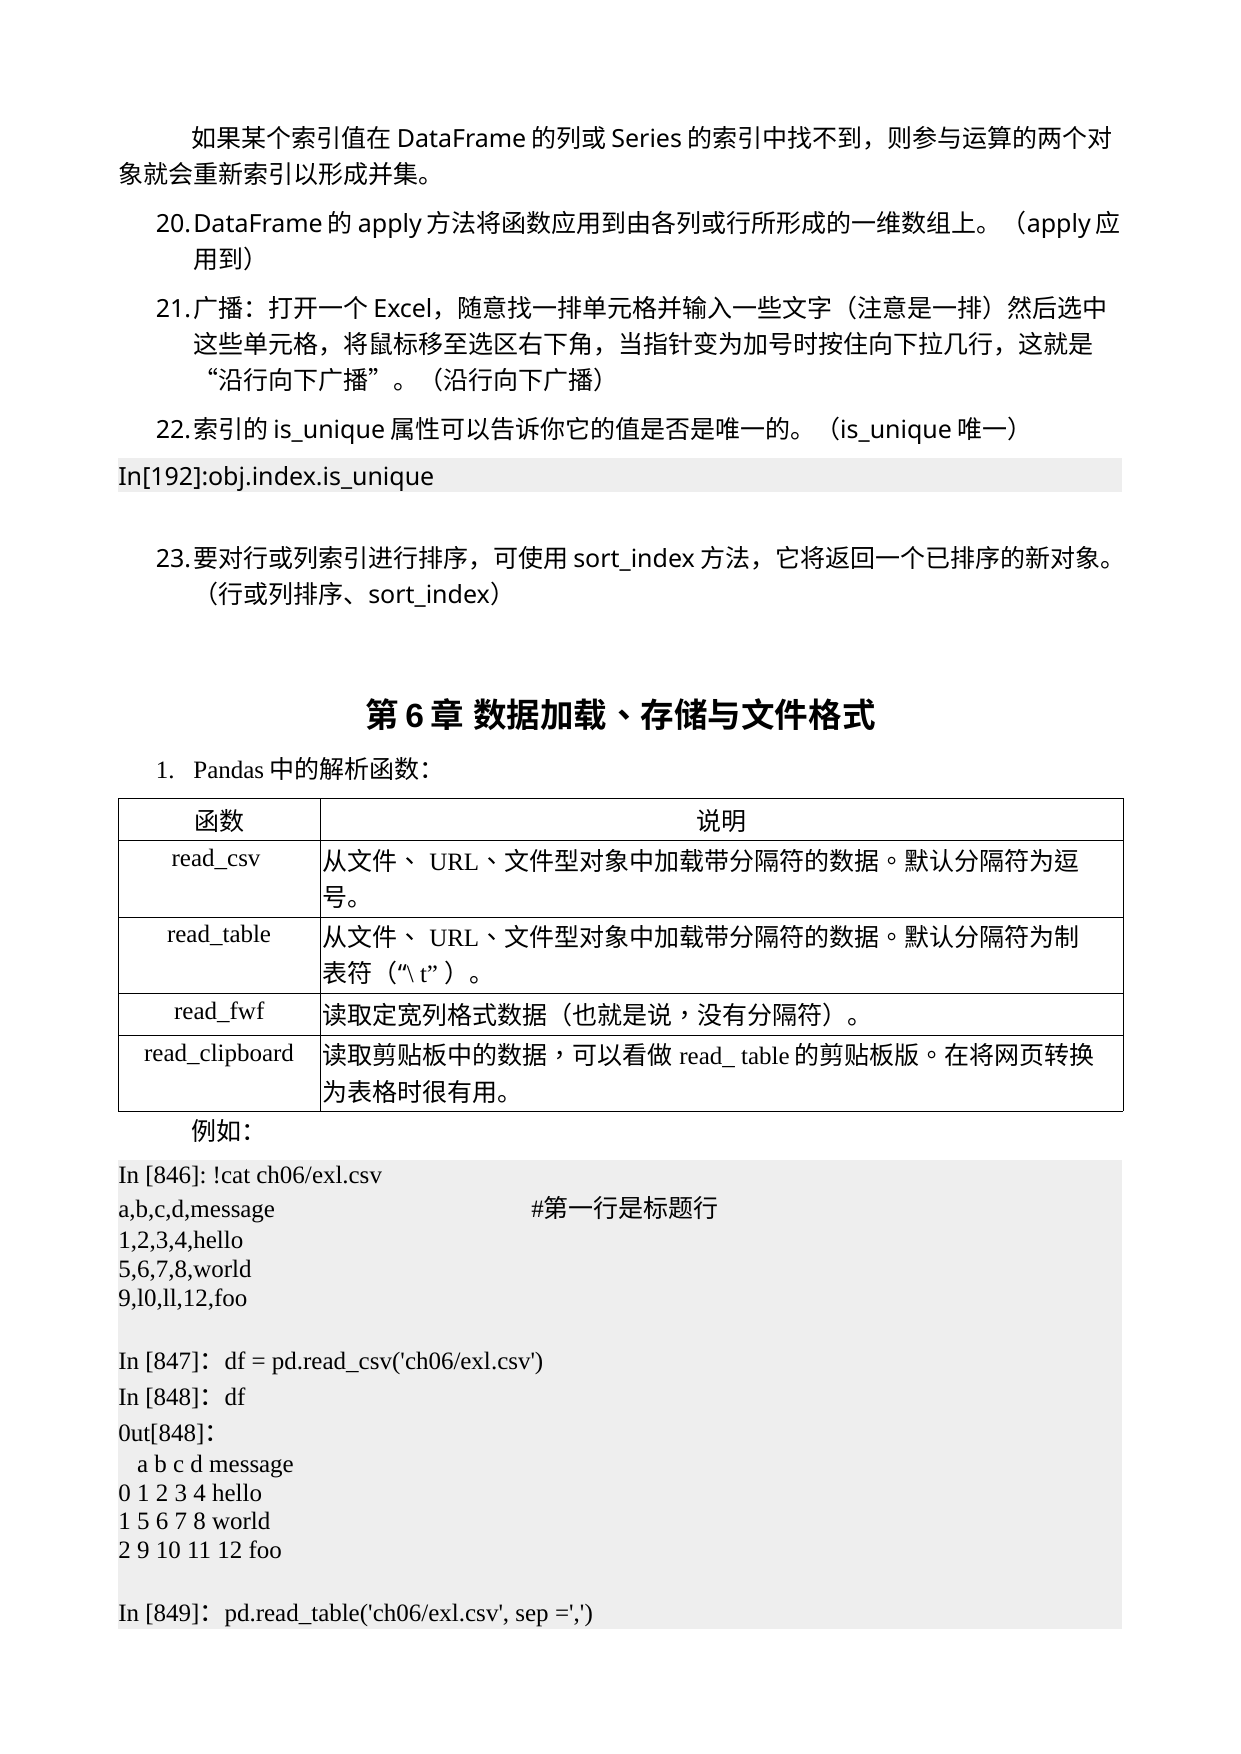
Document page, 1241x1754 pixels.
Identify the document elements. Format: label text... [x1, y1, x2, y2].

subtitle 第6章 数据加载、存储与文件格式 [118, 691, 1122, 737]
table_cell read_table [119, 918, 320, 993]
table_cell read_clipboard [119, 1036, 320, 1111]
table_cell 读取定宽列格式数据（也就是说，没有分隔符）。 [321, 994, 1123, 1035]
table_cell 读取剪贴板中的数据，可以看做 read_ table的剪贴板版。在将网页转换 为表格时很有用。 [321, 1036, 1123, 1111]
table_cell 从文件、 URL、文件型对象中加载带分隔符的数据。默认分隔符为制 表符（“\ t” ）。 [321, 918, 1123, 993]
text 例如： [118, 1112, 1122, 1148]
list 索引的is_unique属性可以告诉你它的值是否是唯一的。（is_unique唯一） [156, 409, 1122, 446]
table_cell 从文件、 URL、文件型对象中加载带分隔符的数据。默认分隔符为逗号。 [321, 841, 1123, 917]
table_header 说明 [321, 799, 1123, 840]
list 广播：打开一个Excel，随意找一排单元格并输入一些文字（注意是一排）然后选中这些单元格，将鼠标移至选区右下角，当指针变为加号时按住向下拉几行，这就是“沿行向下广播”。（沿行向下广播） [156, 288, 1122, 397]
table_header In [846]: !cat ch06/exl.csv a,b,c,d,message #第一行是标题行 1,2,3,4,hello 5,6,7,8,world 9,l0,ll,12,foo In [847]：df = pd.read_csv('ch06/exl.csv') In [848]：df 0ut[848]： a b c d message 0 1 2 3 4 hello 1 5 6 7 8 world 2 9 10 11 12 foo In [849]：pd.read_table('ch06/exl.csv', sep =',') [118, 1160, 1122, 1629]
text 如果某个索引值在DataFrame的列或Series的索引中找不到，则参与运算的两个对象就会重新索引以形成并集。 [118, 118, 1122, 191]
table_cell read_csv [119, 841, 320, 917]
table_header In[192]:obj.index.is_unique [118, 458, 1122, 492]
list 要对行或列索引进行排序，可使用sort_index方法，它将返回一个已排序的新对象。（行或列排序、sort_index） [156, 539, 1122, 611]
list Pandas中的解析函数： [156, 749, 1122, 786]
list DataFrame的apply方法将函数应用到由各列或行所形成的一维数组上。（apply应用到） [156, 203, 1122, 276]
table_header 函数 [119, 799, 320, 840]
table_cell read_fwf [119, 994, 320, 1035]
